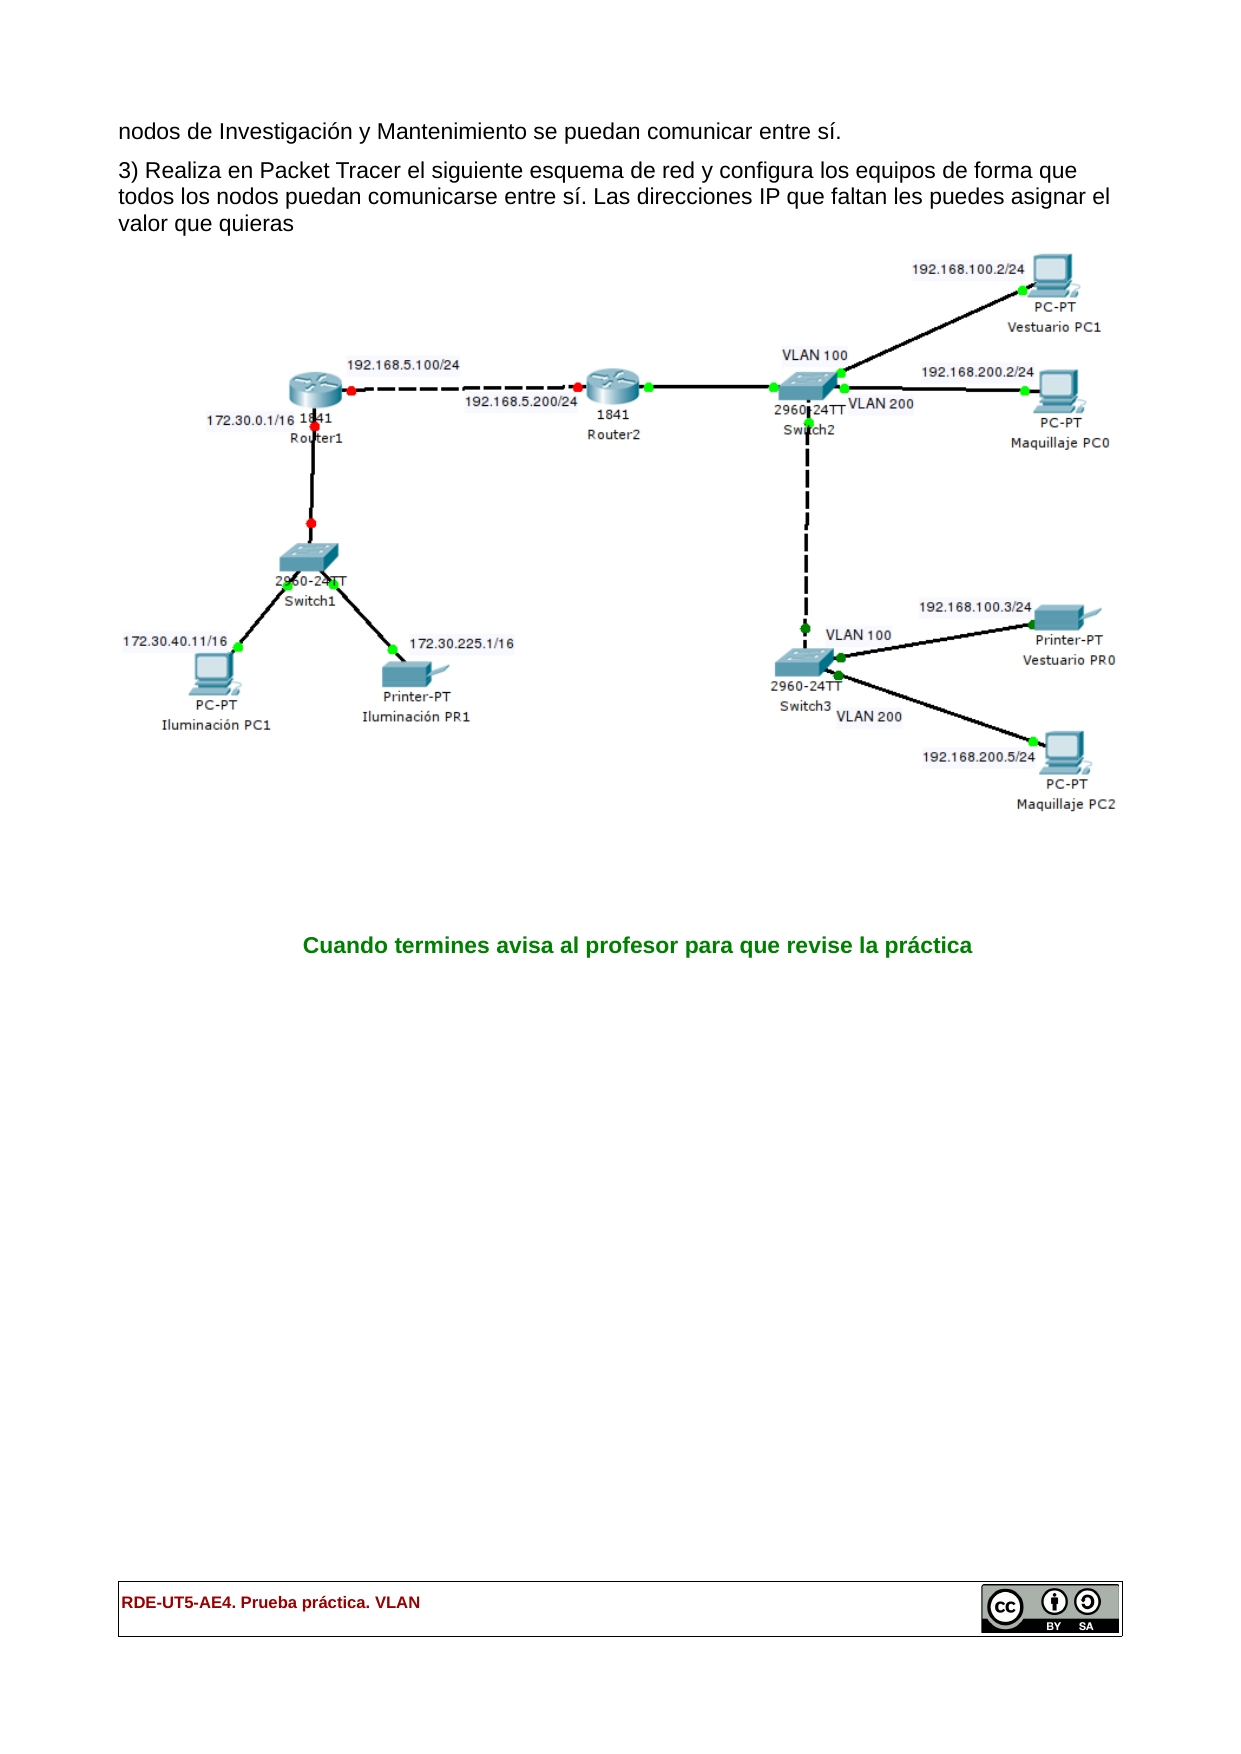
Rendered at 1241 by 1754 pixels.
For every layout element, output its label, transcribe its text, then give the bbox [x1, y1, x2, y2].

text 3) Realiza en Packet Tracer el siguiente esquema de red y configura los equipos de forma que todos los nodos puedan comunicarse entre sí. Las direcciones IP que faltan les puedes asignar el valor que quieras [118, 157, 1122, 236]
picture [981, 1584, 1119, 1633]
picture [118, 248, 1123, 816]
text nodos de Investigación y Mantenimiento se puedan comunicar entre sí. [118, 118, 1122, 144]
text Cuando termines avisa al profesor para que revise la práctica [118, 932, 1122, 958]
